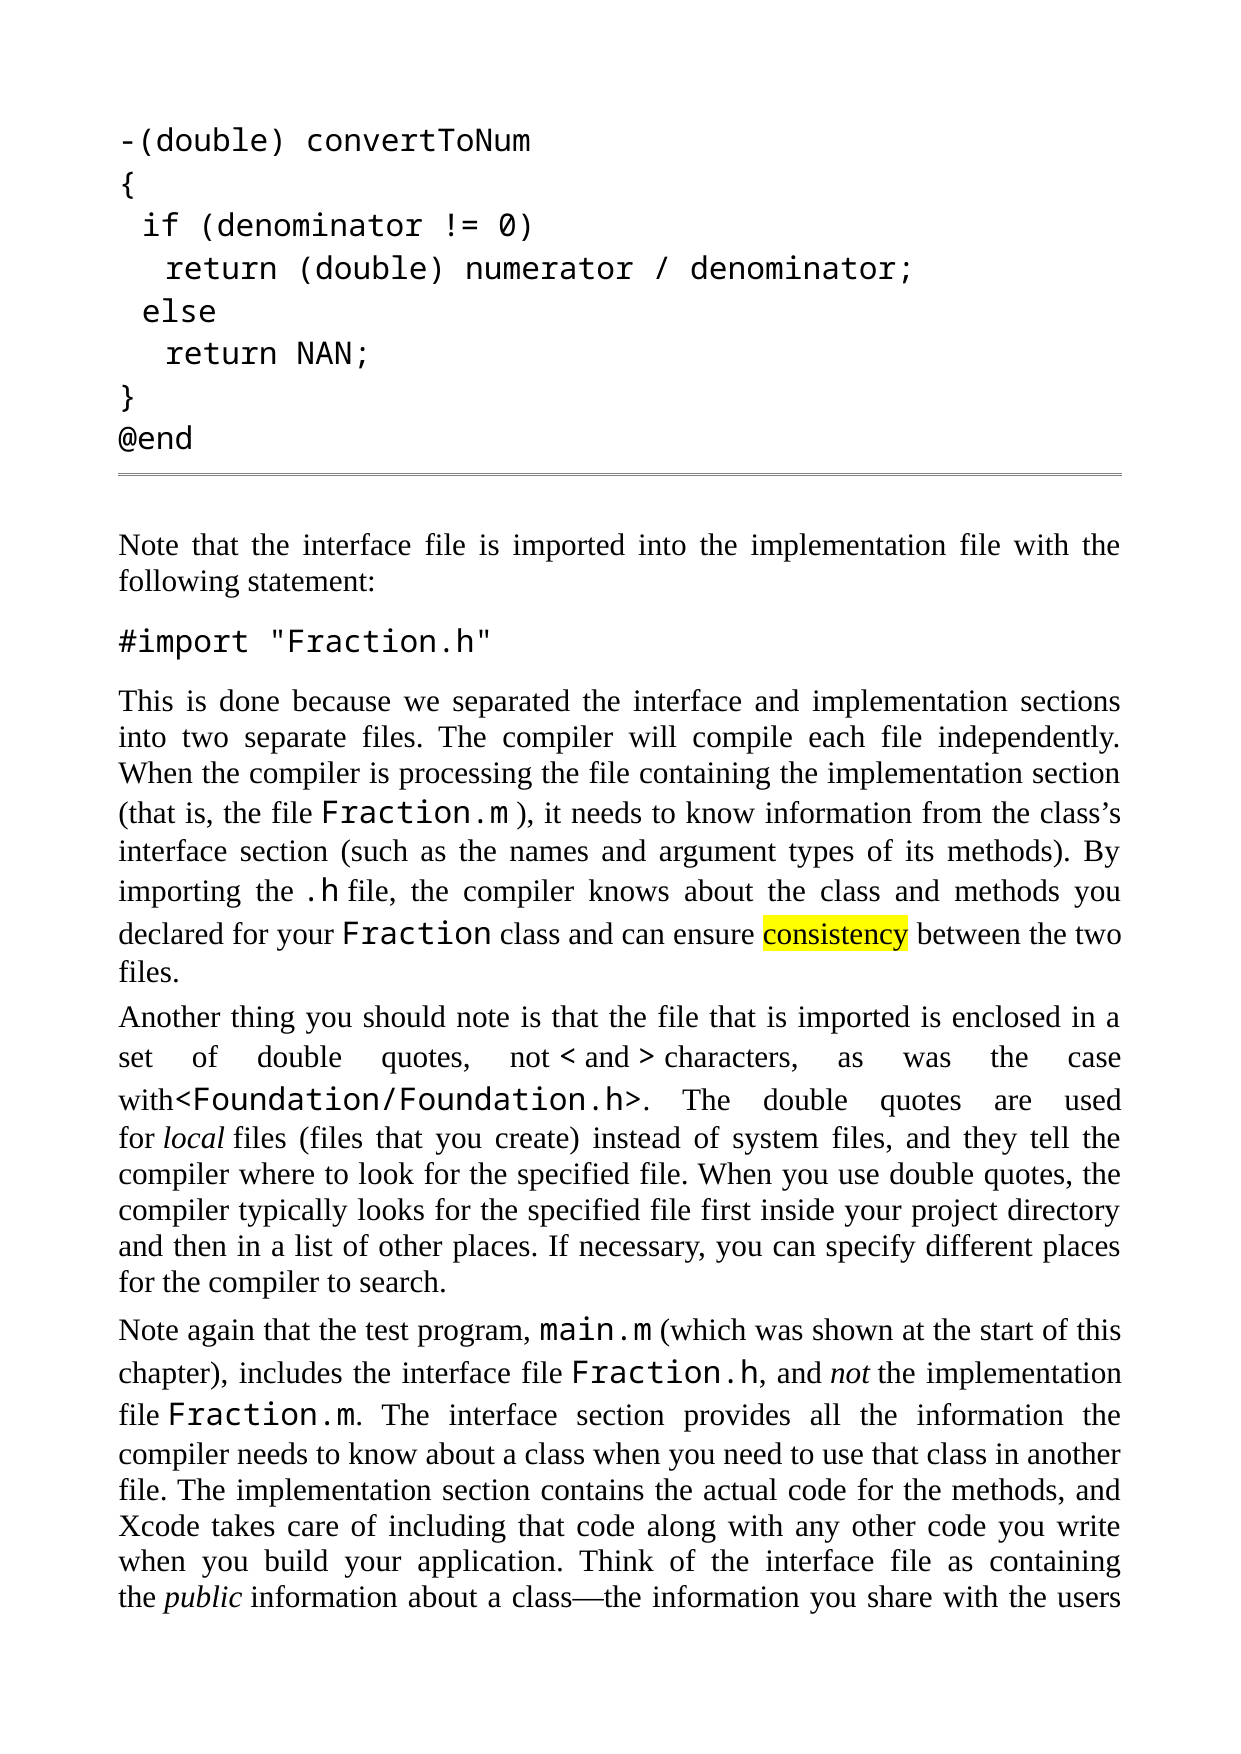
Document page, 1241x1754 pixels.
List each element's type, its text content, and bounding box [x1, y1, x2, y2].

text Another thing you should note is that the file that is imported is enclosed in a set of double quotes, not < and > characters, as was the case with<Foundation/Foundation.h>. The double quotes are used for local files (files that you create) instead of system files, and they tell the compiler where to look for the specified file. When you use double quotes, the compiler typically looks for the specified file first inside your project directory and then in a list of other places. If necessary, you can specify different places for the compiler to search. [118, 998, 1122, 1299]
text Note that the interface file is imported into the implementation file with the following statement: [118, 526, 1122, 598]
text This is done because we separated the interface and implementation sections into two separate files. The compiler will compile each file independently. When the compiler is processing the file containing the implementation section (that is, the file Fraction.m ), it needs to know information from the class’s interface section (such as the names and argument types of its methods). By importing the .h file, the compiler knows about the class and methods you declared for your Fraction class and can ensure consistency between the two files. [118, 682, 1122, 989]
text Note again that the test program, main.m (which was shown at the start of this chapter), includes the interface file Fraction.h, and not the implementation file Fraction.m. The interface section provides all the information the compiler needs to know about a class when you need to use that class in another file. The implementation section contains the actual code for the methods, and Xcode takes care of including that code along with any other code you write when you build your application. Think of the interface file as containing the public information about a class—the information you share with the users [118, 1307, 1122, 1614]
text -(double) convertToNum { if (denominator != 0) return (double) numerator / denominator; else return NAN; } @end [118, 118, 1122, 459]
text #import "Fraction.h" [118, 619, 1122, 661]
